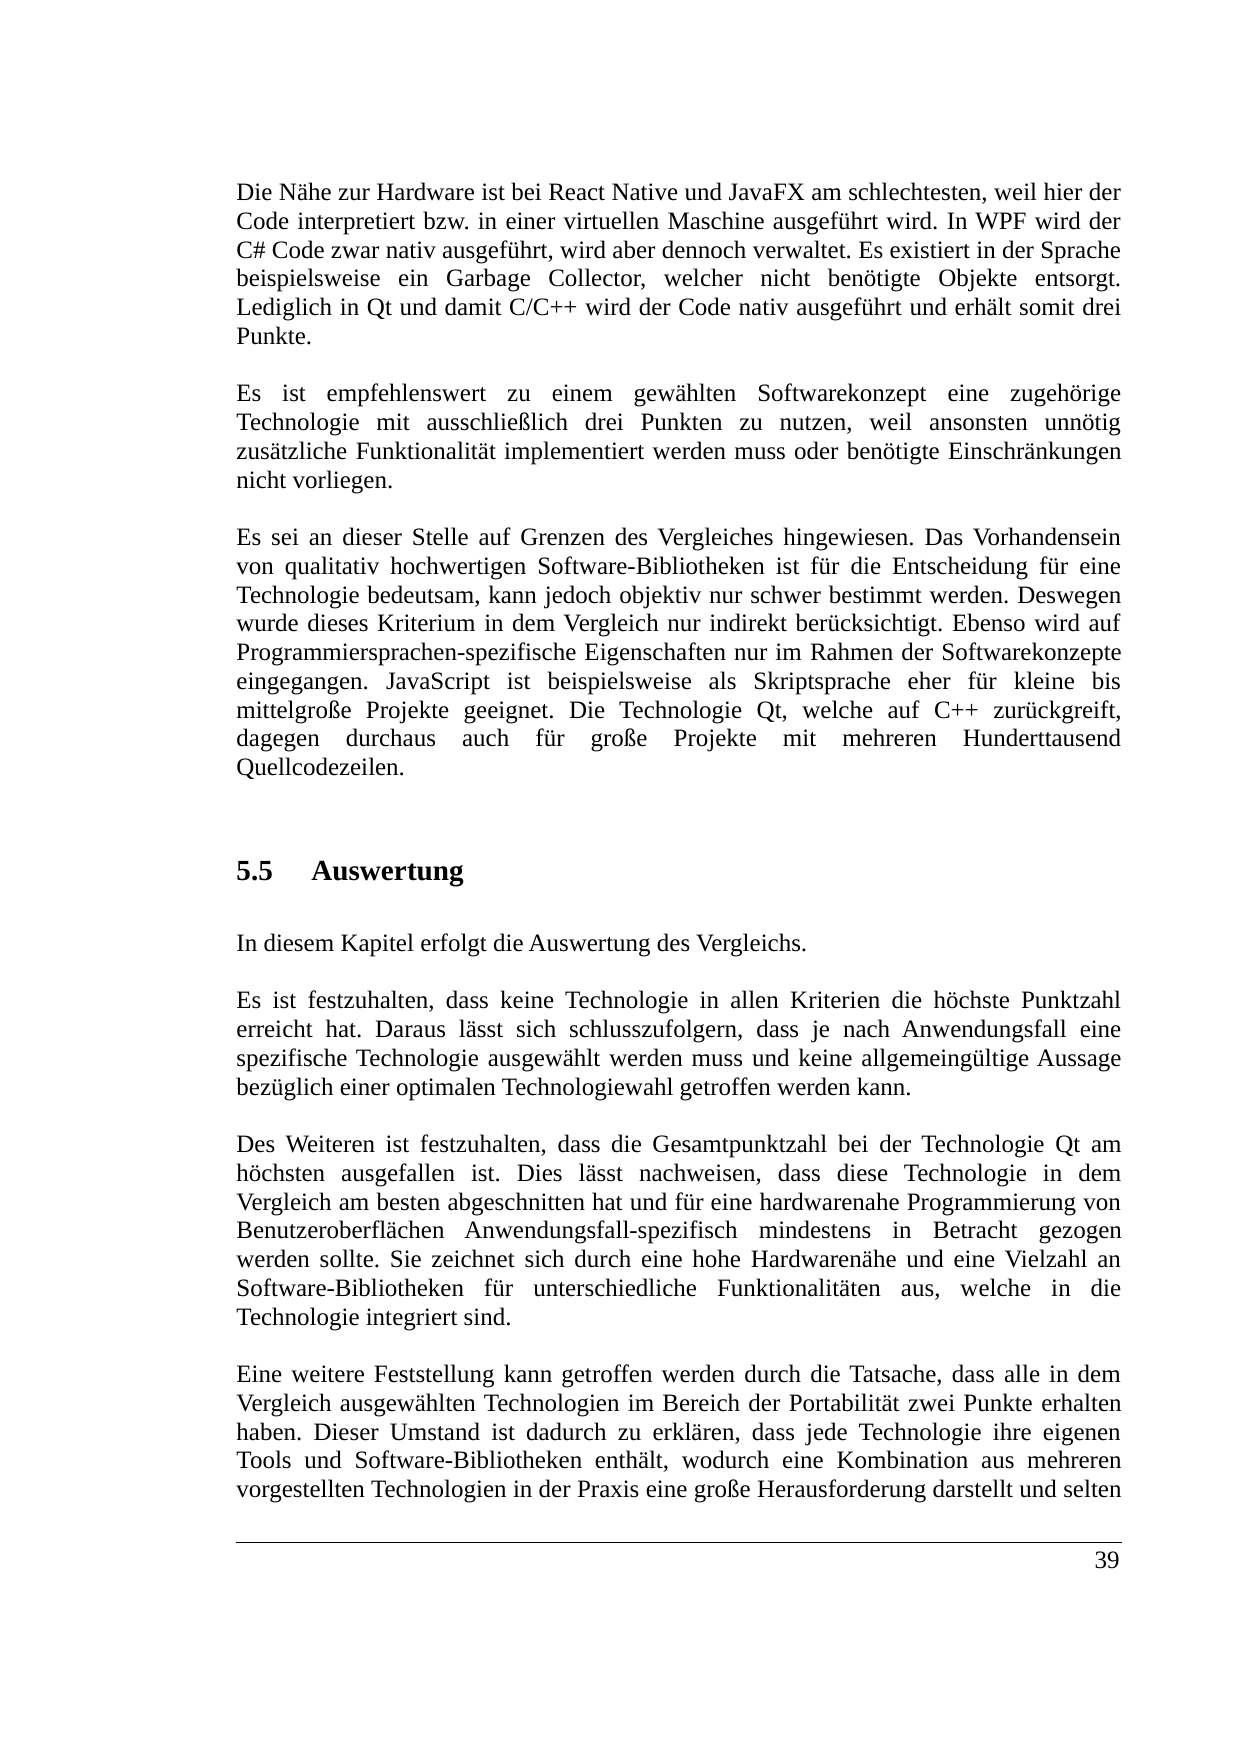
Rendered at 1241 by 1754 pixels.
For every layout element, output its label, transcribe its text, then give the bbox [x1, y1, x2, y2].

text Es ist festzuhalten, dass keine Technologie in allen Kriterien die höchste Punktzahl erreicht hat. Daraus lässt sich schlusszufolgern, dass je nach Anwendungsfall eine spezifische Technologie ausgewählt werden muss und keine allgemeingültige Aussage bezüglich einer optimalen Technologiewahl getroffen werden kann. [236, 985, 1122, 1100]
text Es ist empfehlenswert zu einem gewählten Softwarekonzept eine zugehörige Technologie mit ausschließlich drei Punkten zu nutzen, weil ansonsten unnötig zusätzliche Funktionalität implementiert werden muss oder benötigte Einschränkungen nicht vorliegen. [236, 378, 1122, 493]
text Des Weiteren ist festzuhalten, dass die Gesamtpunktzahl bei der Technologie Qt am höchsten ausgefallen ist. Dies lässt nachweisen, dass diese Technologie in dem Vergleich am besten abgeschnitten hat und für eine hardwarenahe Programmierung von Benutzeroberflächen Anwendungsfall-spezifisch mindestens in Betracht gezogen werden sollte. Sie zeichnet sich durch eine hohe Hardwarenähe und eine Vielzahl an Software-Bibliotheken für unterschiedliche Funktionalitäten aus, welche in die Technologie integriert sind. [236, 1129, 1122, 1330]
subtitle Auswertung [236, 853, 1122, 887]
text Es sei an dieser Stelle auf Grenzen des Vergleiches hingewiesen. Das Vorhandensein von qualitativ hochwertigen Software-Bibliotheken ist für die Entscheidung für eine Technologie bedeutsam, kann jedoch objektiv nur schwer bestimmt werden. Deswegen wurde dieses Kriterium in dem Vergleich nur indirekt berücksichtigt. Ebenso wird auf Programmiersprachen-spezifische Eigenschaften nur im Rahmen der Softwarekonzepte eingegangen. JavaScript ist beispielsweise als Skriptsprache eher für kleine bis mittelgroße Projekte geeignet. Die Technologie Qt, welche auf C++ zurückgreift, dagegen durchaus auch für große Projekte mit mehreren Hunderttausend Quellcodezeilen. [236, 522, 1122, 781]
text In diesem Kapitel erfolgt die Auswertung des Vergleichs. [236, 928, 1122, 957]
text Die Nähe zur Hardware ist bei React Native und JavaFX am schlechtesten, weil hier der Code interpretiert bzw. in einer virtuellen Maschine ausgeführt wird. In WPF wird der C# Code zwar nativ ausgeführt, wird aber dennoch verwaltet. Es existiert in der Sprache beispielsweise ein Garbage Collector, welcher nicht benötigte Objekte entsorgt. Lediglich in Qt und damit C/C++ wird der Code nativ ausgeführt und erhält somit drei Punkte. [236, 177, 1122, 350]
text Eine weitere Feststellung kann getroffen werden durch die Tatsache, dass alle in dem Vergleich ausgewählten Technologien im Bereich der Portabilität zwei Punkte erhalten haben. Dieser Umstand ist dadurch zu erklären, dass jede Technologie ihre eigenen Tools und Software-Bibliotheken enthält, wodurch eine Kombination aus mehreren vorgestellten Technologien in der Praxis eine große Herausforderung darstellt und selten [236, 1359, 1122, 1503]
